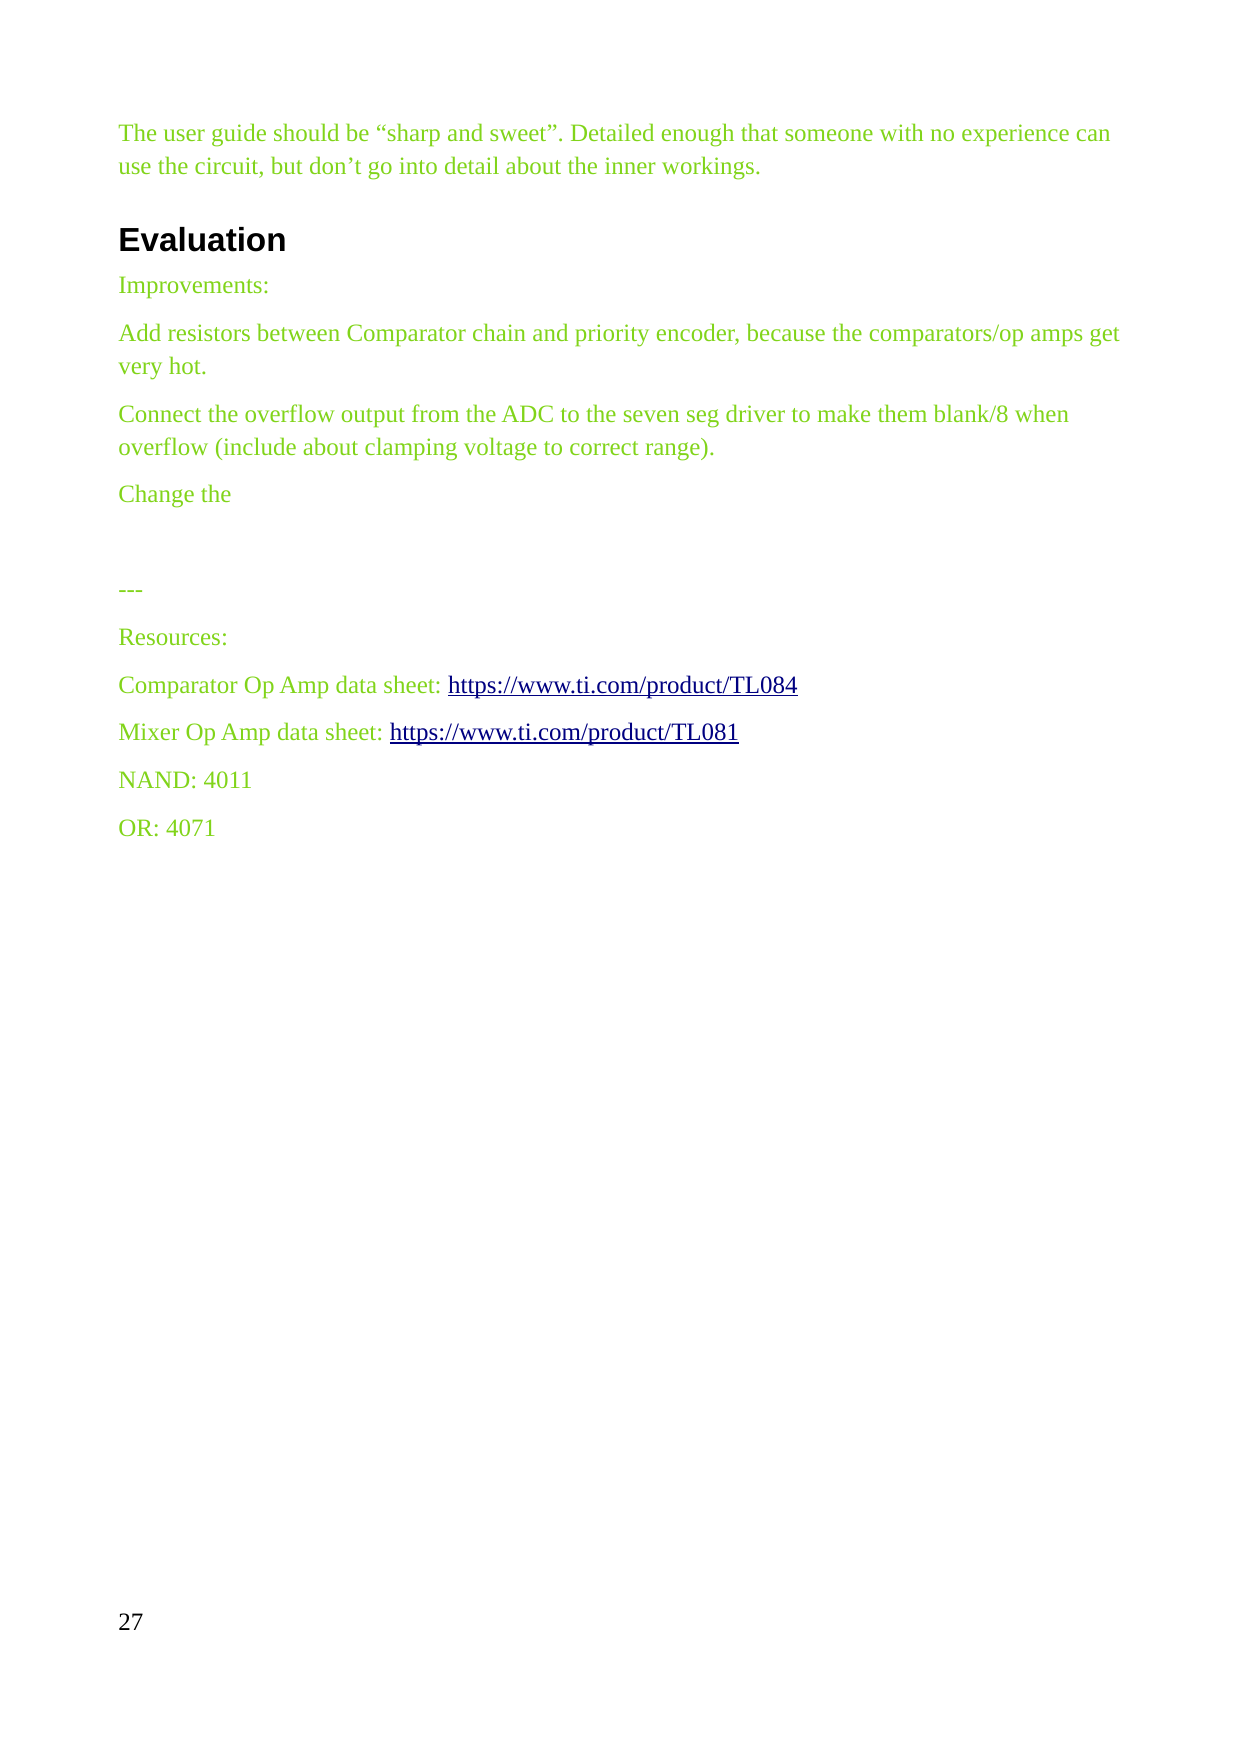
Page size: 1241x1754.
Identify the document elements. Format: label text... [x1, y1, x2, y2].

text Improvements: [118, 271, 1122, 299]
text Resources: [118, 622, 1122, 651]
text --- [118, 574, 1122, 603]
text Comparator Op Amp data sheet: https://www.ti.com/product/TL084 [118, 670, 1122, 698]
text OR: 4071 [118, 813, 1122, 841]
text The user guide should be “sharp and sweet”. Detailed enough that someone with no experience can use the circuit, but don’t go into detail about the inner workings. [118, 118, 1122, 180]
text Change the [118, 479, 1122, 508]
text Mixer Op Amp data sheet: https://www.ti.com/product/TL081 [118, 717, 1122, 746]
subtitle Evaluation [118, 219, 1122, 258]
text Connect the overflow output from the ADC to the seven seg driver to make them blank/8 when overflow (include about clamping voltage to correct range). [118, 399, 1122, 461]
text NAND: 4011 [118, 765, 1122, 794]
text Add resistors between Comparator chain and priority encoder, because the comparators/op amps get very hot. [118, 318, 1122, 380]
